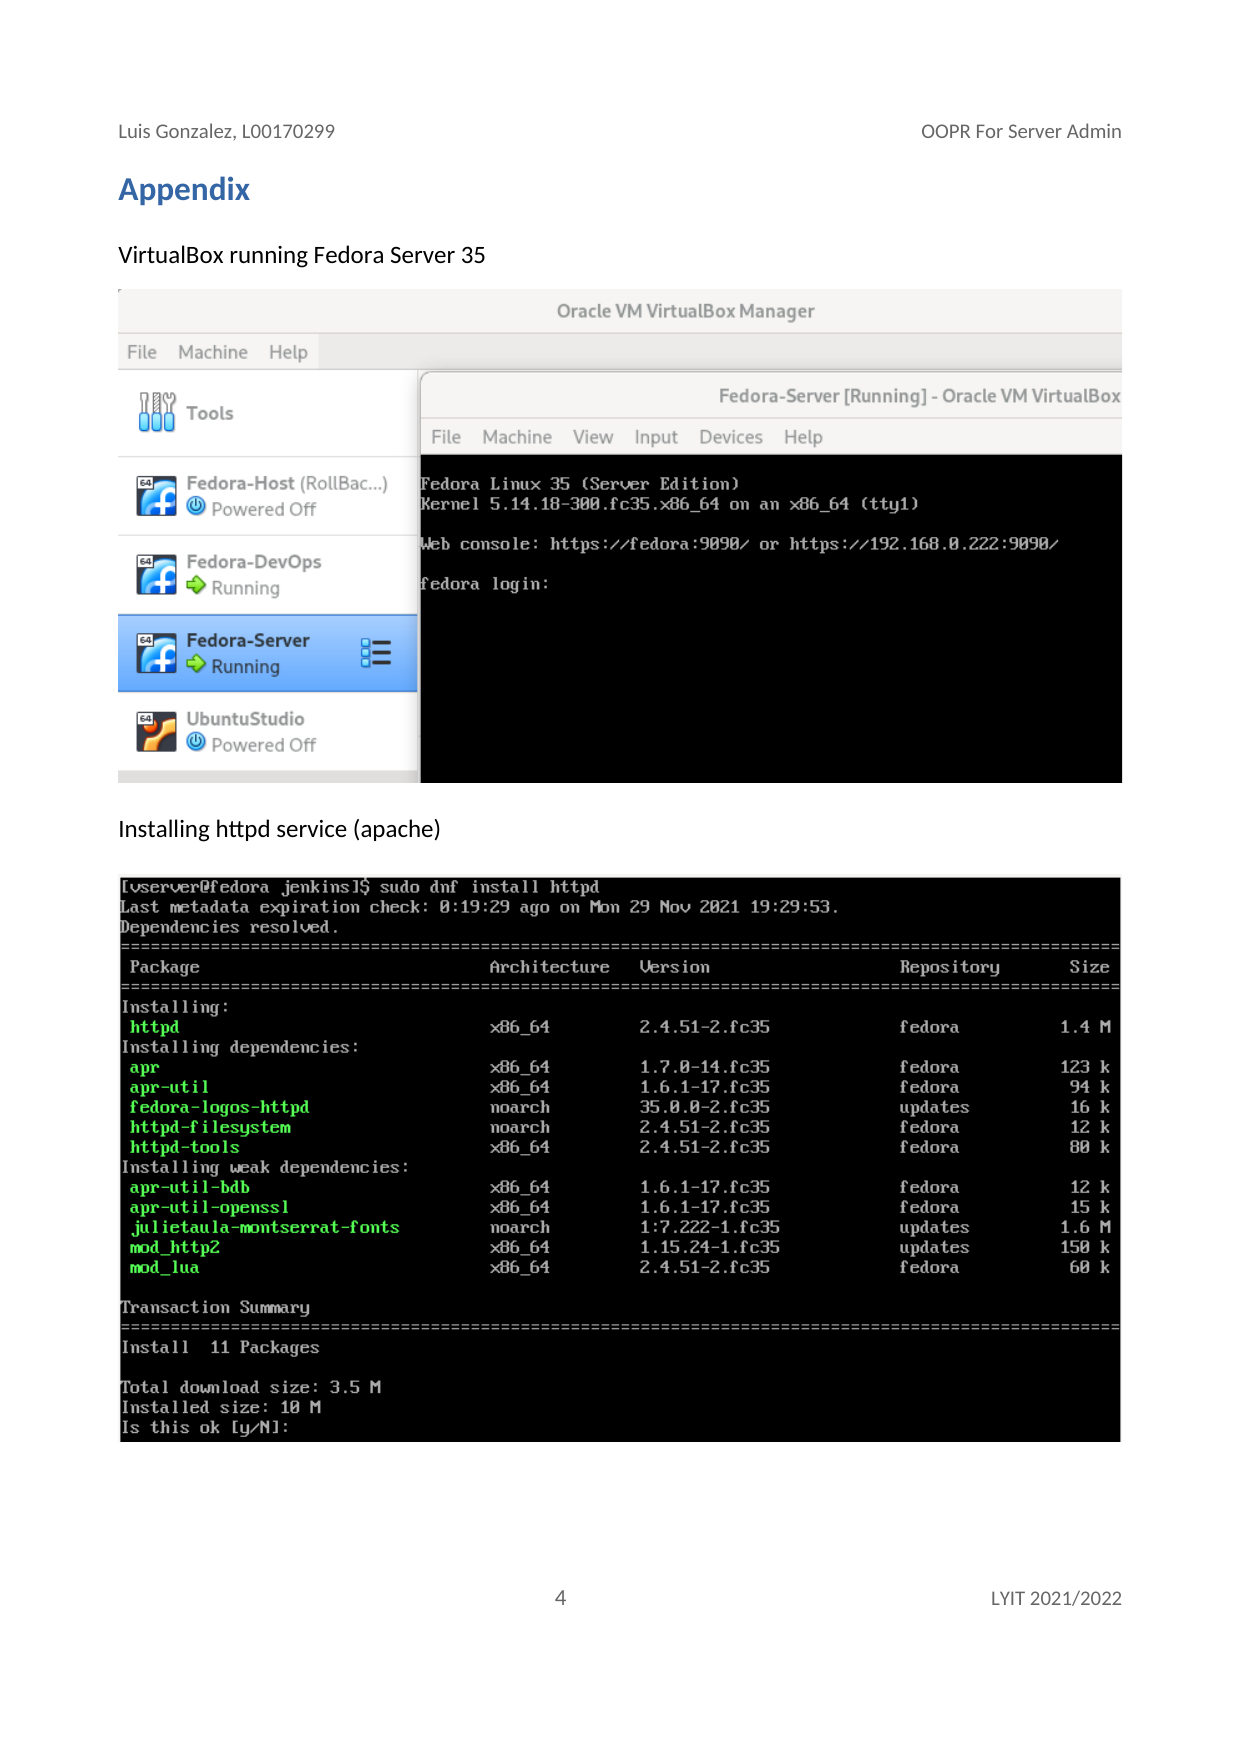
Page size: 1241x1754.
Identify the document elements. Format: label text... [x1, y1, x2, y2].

picture [118, 289, 1123, 783]
picture [118, 874, 1123, 1442]
text Appendix [118, 168, 1122, 209]
text Installing httpd service (apache) [118, 813, 1122, 844]
text VirtualBox running Fedora Server 35 [118, 239, 1122, 270]
